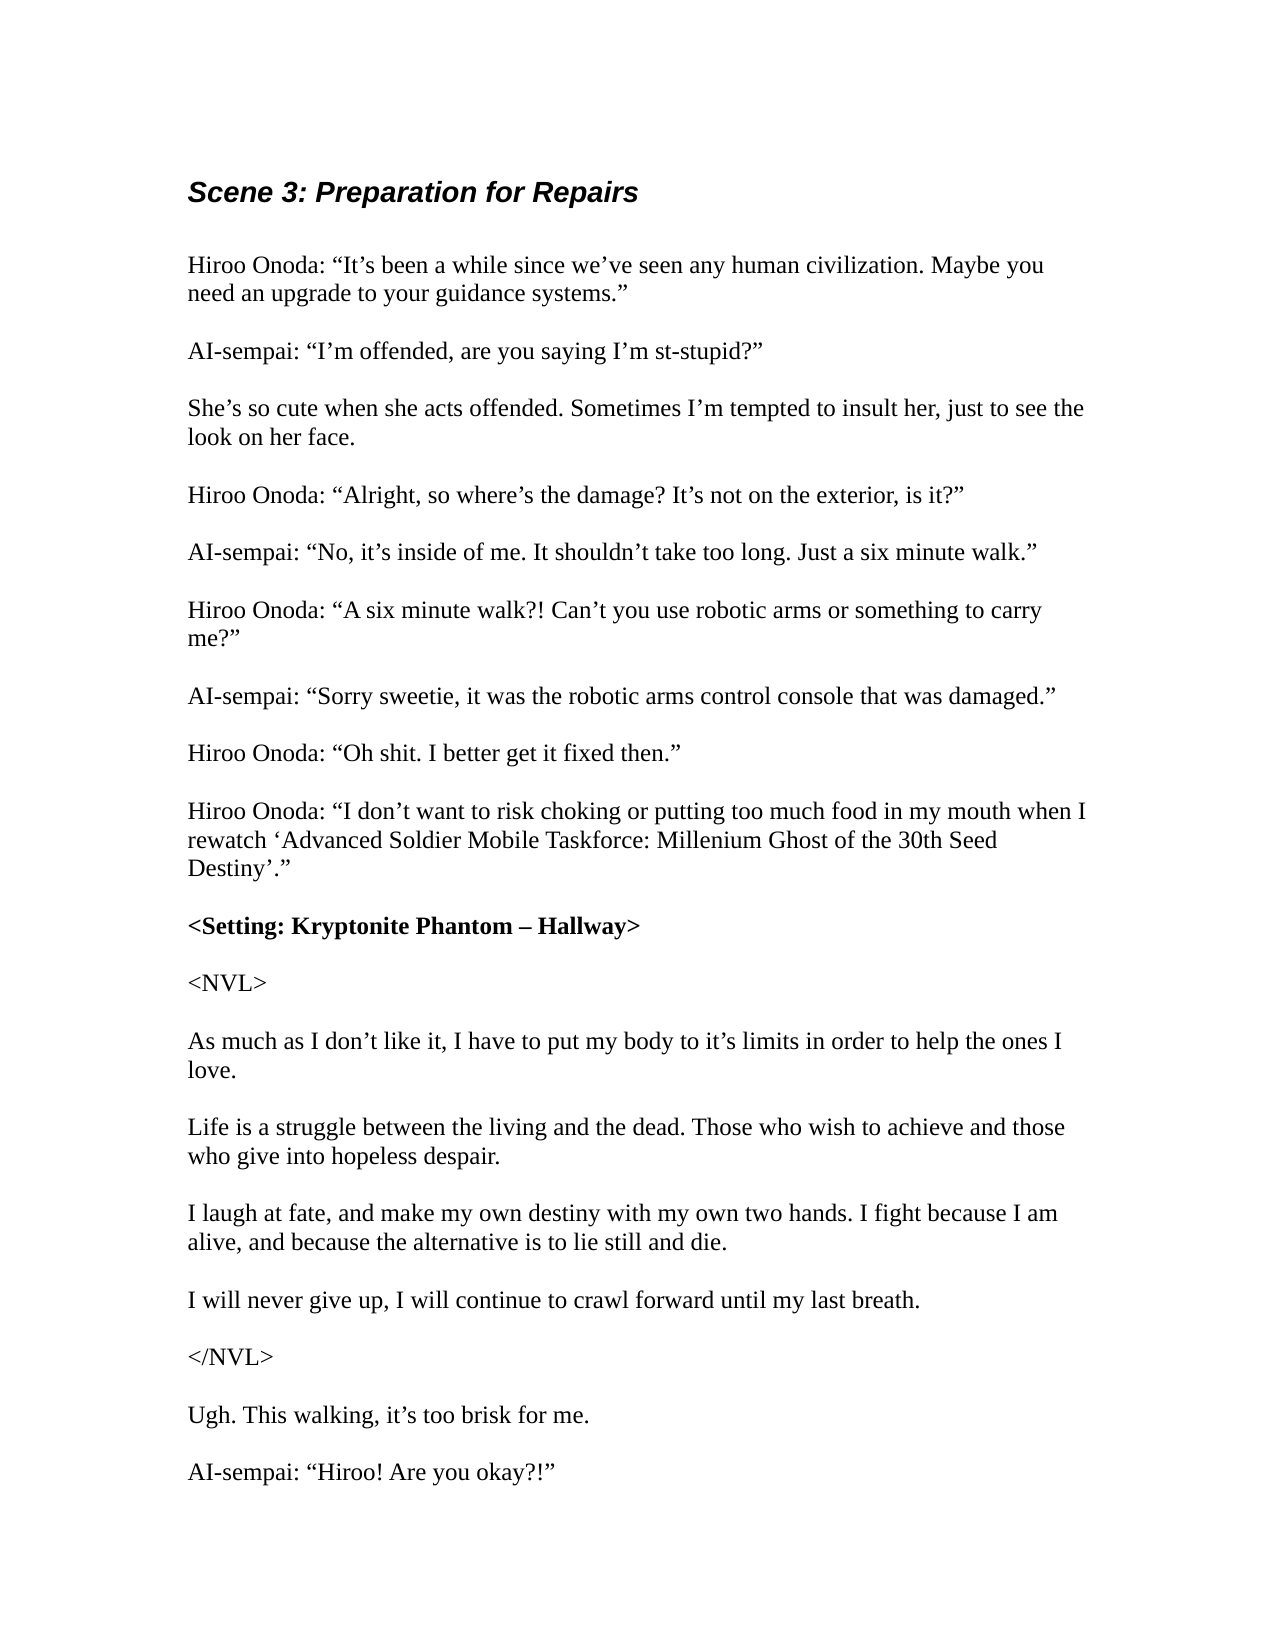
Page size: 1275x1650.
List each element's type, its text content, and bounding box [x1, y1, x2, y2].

text Hiroo Onoda: “Alright, so where’s the damage? It’s not on the exterior, is it?” [187, 480, 1087, 508]
text Hiroo Onoda: “It’s been a while since we’ve seen any human civilization. Maybe you need an upgrade to your guidance systems.” [187, 250, 1087, 307]
text AI-sempai: “Sorry sweetie, it was the robotic arms control console that was damaged.” [187, 681, 1087, 710]
text As much as I don’t like it, I have to put my body to it’s limits in order to help the ones I love. [187, 1026, 1087, 1083]
text AI-sempai: “Hiroo! Are you okay?!” [187, 1457, 1087, 1486]
text AI-sempai: “I’m offended, are you saying I’m st-stupid?” [187, 336, 1087, 365]
text Hiroo Onoda: “Oh shit. I better get it fixed then.” [187, 738, 1087, 767]
text Life is a struggle between the living and the dead. Those who wish to achieve and those who give into hopeless despair. [187, 1112, 1087, 1170]
text Ugh. This walking, it’s too brisk for me. [187, 1400, 1087, 1428]
text <NVL> [187, 968, 1087, 997]
text She’s so cute when she acts offended. Sometimes I’m tempted to insult her, just to see the look on her face. [187, 393, 1087, 451]
text I laugh at fate, and make my own destiny with my own two hands. I fight because I am alive, and because the alternative is to lie still and die. [187, 1198, 1087, 1256]
text I will never give up, I will continue to crawl forward until my last breath. [187, 1285, 1087, 1313]
subtitle Scene 3: Preparation for Repairs [187, 175, 1087, 208]
text Hiroo Onoda: “A six minute walk?! Can’t you use robotic arms or something to carry me?” [187, 595, 1087, 652]
text Hiroo Onoda: “I don’t want to risk choking or putting too much food in my mouth when I rewatch ‘Advanced Soldier Mobile Taskforce: Millenium Ghost of the 30th Seed Destiny’.” [187, 796, 1087, 882]
text </NVL> [187, 1342, 1087, 1371]
text AI-sempai: “No, it’s inside of me. It shouldn’t take too long. Just a six minute walk.” [187, 537, 1087, 566]
text <Setting: Kryptonite Phantom – Hallway> [187, 911, 1087, 940]
